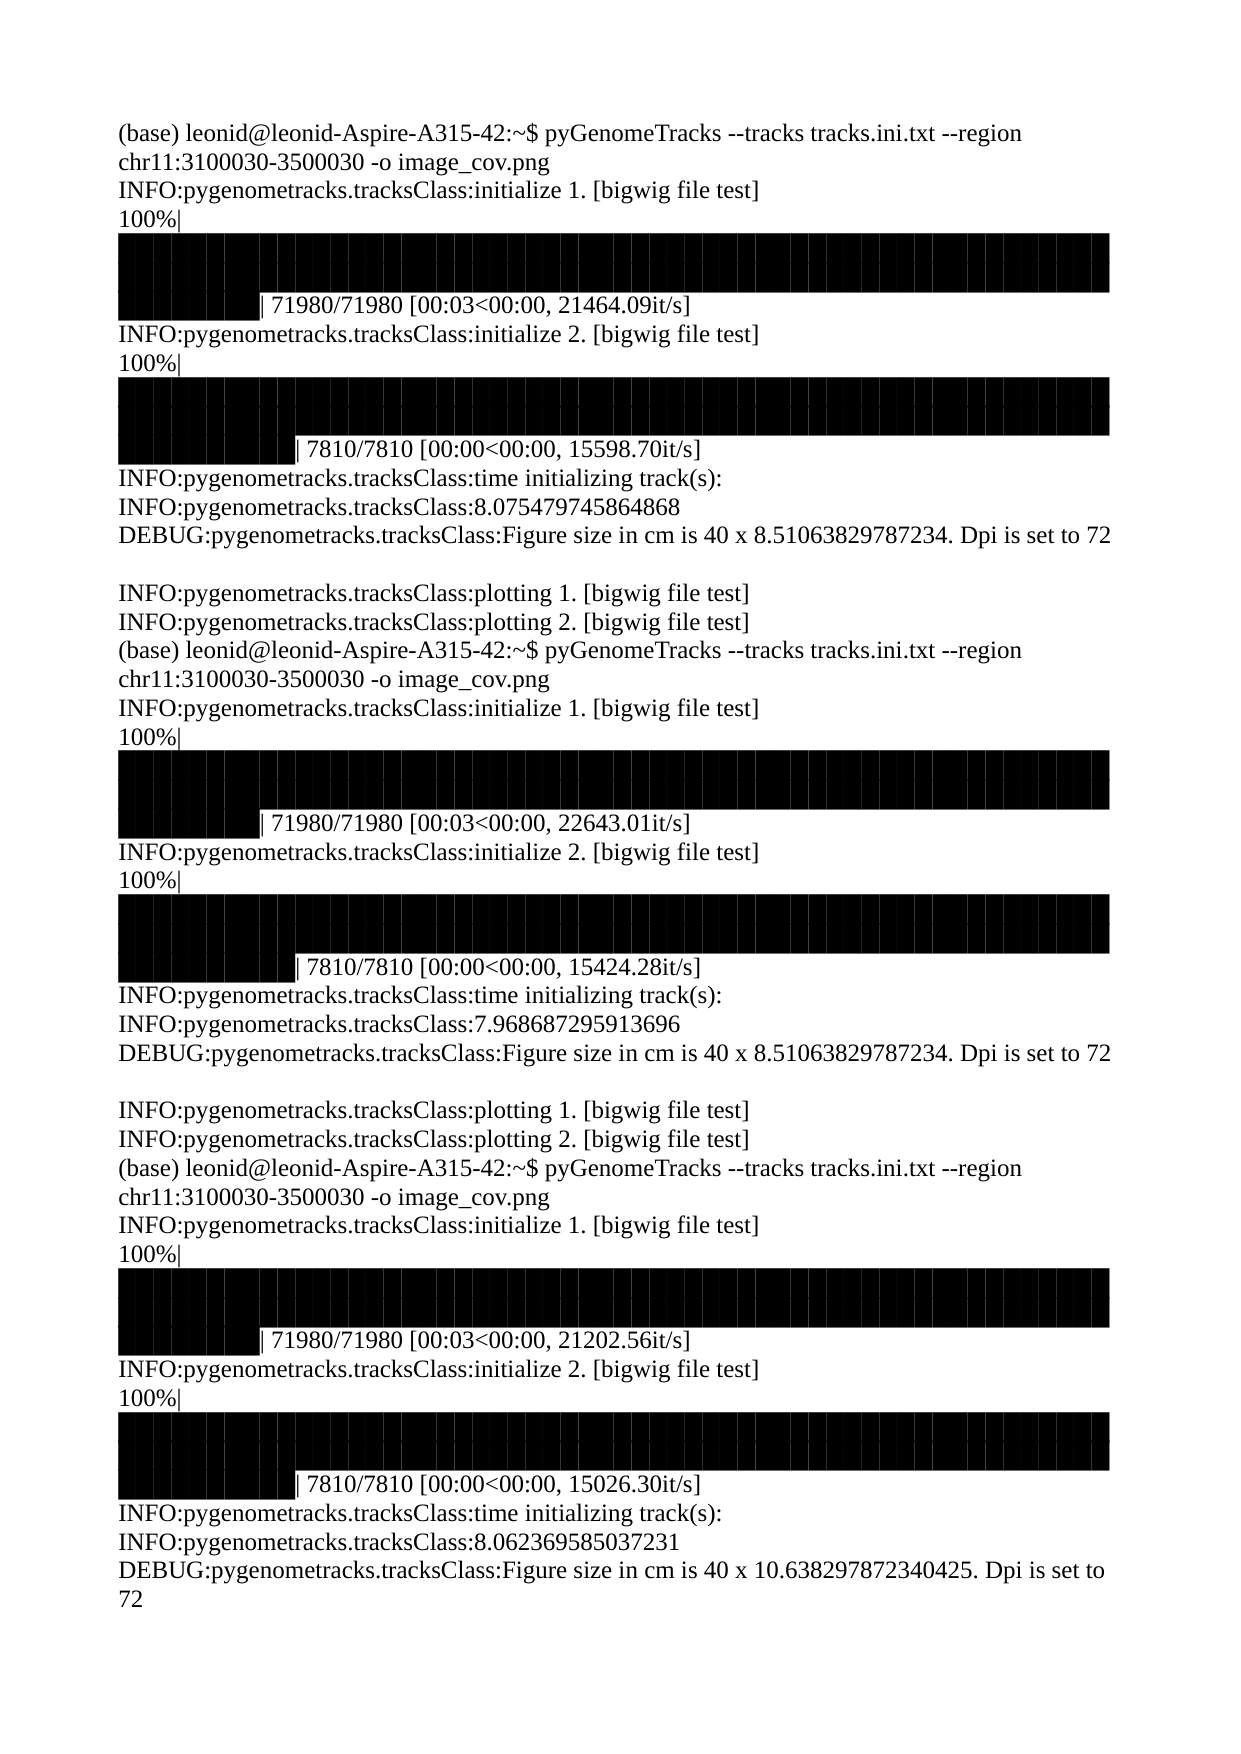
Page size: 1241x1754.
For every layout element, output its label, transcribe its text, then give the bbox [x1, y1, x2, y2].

text INFO:pygenometracks.tracksClass:plotting 1. [bigwig file test] [118, 578, 1122, 607]
text 100%|██████████████████████████████████████████████████████████████████████████████████████████████████████████████████████████| 7810/7810 [00:00<00:00, 15598.70it/s] [118, 348, 1122, 463]
text INFO:pygenometracks.tracksClass:initialize 1. [bigwig file test] [118, 693, 1122, 722]
text 100%|████████████████████████████████████████████████████████████████████████████████████████████████████████████████████████| 71980/71980 [00:03<00:00, 21464.09it/s] [118, 204, 1122, 319]
text 100%|████████████████████████████████████████████████████████████████████████████████████████████████████████████████████████| 71980/71980 [00:03<00:00, 21202.56it/s] [118, 1239, 1122, 1354]
text INFO:pygenometracks.tracksClass:time initializing track(s): [118, 463, 1122, 492]
text (base) leonid@leonid-Aspire-A315-42:~$ pyGenomeTracks --tracks tracks.ini.txt --region chr11:3100030-3500030 -o image_cov.png [118, 636, 1122, 693]
text INFO:pygenometracks.tracksClass:initialize 1. [bigwig file test] [118, 1211, 1122, 1239]
text (base) leonid@leonid-Aspire-A315-42:~$ pyGenomeTracks --tracks tracks.ini.txt --region chr11:3100030-3500030 -o image_cov.png [118, 1153, 1122, 1211]
text INFO:pygenometracks.tracksClass:plotting 2. [bigwig file test] [118, 1124, 1122, 1153]
text INFO:pygenometracks.tracksClass:plotting 2. [bigwig file test] [118, 607, 1122, 636]
text INFO:pygenometracks.tracksClass:plotting 1. [bigwig file test] [118, 1096, 1122, 1124]
text INFO:pygenometracks.tracksClass:initialize 2. [bigwig file test] [118, 1354, 1122, 1383]
text INFO:pygenometracks.tracksClass:time initializing track(s): [118, 981, 1122, 1009]
text INFO:pygenometracks.tracksClass:7.968687295913696 [118, 1009, 1122, 1038]
text INFO:pygenometracks.tracksClass:8.075479745864868 [118, 492, 1122, 521]
text 100%|██████████████████████████████████████████████████████████████████████████████████████████████████████████████████████████| 7810/7810 [00:00<00:00, 15424.28it/s] [118, 866, 1122, 981]
text 100%|████████████████████████████████████████████████████████████████████████████████████████████████████████████████████████| 71980/71980 [00:03<00:00, 22643.01it/s] [118, 722, 1122, 837]
text INFO:pygenometracks.tracksClass:8.062369585037231 [118, 1527, 1122, 1556]
text INFO:pygenometracks.tracksClass:initialize 1. [bigwig file test] [118, 176, 1122, 204]
text 100%|██████████████████████████████████████████████████████████████████████████████████████████████████████████████████████████| 7810/7810 [00:00<00:00, 15026.30it/s] [118, 1383, 1122, 1498]
text DEBUG:pygenometracks.tracksClass:Figure size in cm is 40 x 8.51063829787234. Dpi is set to 72 [118, 521, 1122, 549]
text INFO:pygenometracks.tracksClass:initialize 2. [bigwig file test] [118, 319, 1122, 348]
text INFO:pygenometracks.tracksClass:initialize 2. [bigwig file test] [118, 837, 1122, 866]
text INFO:pygenometracks.tracksClass:time initializing track(s): [118, 1498, 1122, 1527]
text DEBUG:pygenometracks.tracksClass:Figure size in cm is 40 x 10.638297872340425. Dpi is set to 72 [118, 1556, 1122, 1613]
text DEBUG:pygenometracks.tracksClass:Figure size in cm is 40 x 8.51063829787234. Dpi is set to 72 [118, 1038, 1122, 1067]
text (base) leonid@leonid-Aspire-A315-42:~$ pyGenomeTracks --tracks tracks.ini.txt --region chr11:3100030-3500030 -o image_cov.png [118, 118, 1122, 176]
